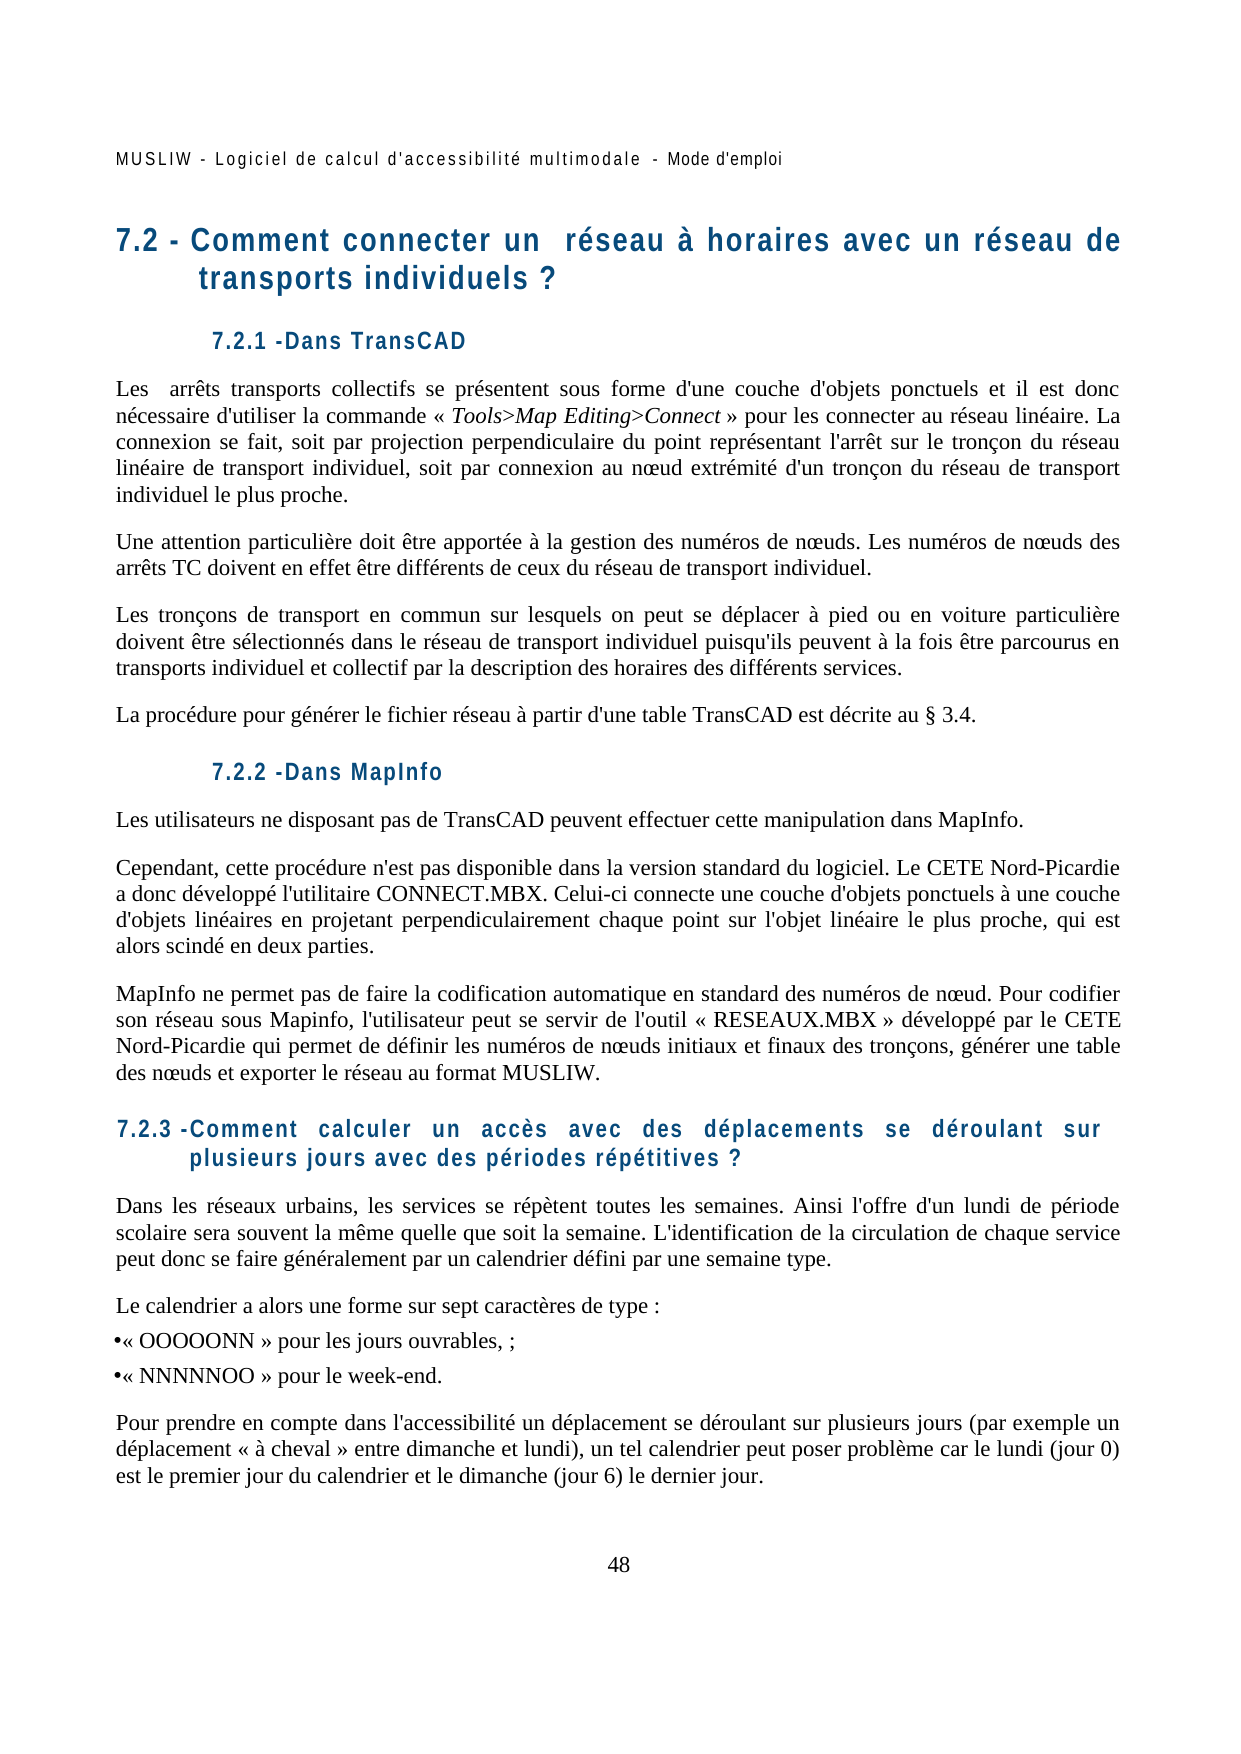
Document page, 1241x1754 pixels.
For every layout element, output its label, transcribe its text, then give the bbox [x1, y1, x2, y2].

list « NNNNNOO » pour le week-end. [114, 1362, 1127, 1388]
subtitle Dans TransCAD [211, 326, 1122, 354]
subtitle Comment calculer un accès avec des déplacements se déroulant sur plusieurs jours avec des périodes répétitives ? [116, 1114, 1122, 1172]
text Les utilisateurs ne disposant pas de TransCAD peuvent effectuer cette manipulation dans MapInfo. [116, 806, 1122, 833]
subtitle Comment connecter un réseau à horaires avec un réseau de transports individuels ? [116, 220, 1122, 297]
text MapInfo ne permet pas de faire la codification automatique en standard des numéros de nœud. Pour codifier son réseau sous Mapinfo, l'utilisateur peut se servir de l'outil « RESEAUX.MBX » développé par le CETE Nord-Picardie qui permet de définir les numéros de nœuds initiaux et finaux des tronçons, générer une table des nœuds et exporter le réseau au format MUSLIW. [116, 980, 1122, 1085]
text Le calendrier a alors une forme sur sept caractères de type : [116, 1292, 1122, 1319]
list « OOOOONN » pour les jours ouvrables, ; [114, 1327, 1127, 1353]
text La procédure pour générer le fichier réseau à partir d'une table TransCAD est décrite au § 3.4. [116, 701, 1122, 728]
text Pour prendre en compte dans l'accessibilité un déplacement se déroulant sur plusieurs jours (par exemple un déplacement « à cheval » entre dimanche et lundi), un tel calendrier peut poser problème car le lundi (jour 0) est le premier jour du calendrier et le dimanche (jour 6) le dernier jour. [116, 1409, 1122, 1488]
text Cependant, cette procédure n'est pas disponible dans la version standard du logiciel. Le CETE Nord-Picardie a donc développé l'utilitaire CONNECT.MBX. Celui-ci connecte une couche d'objets ponctuels à une couche d'objets linéaires en projetant perpendiculairement chaque point sur l'objet linéaire le plus proche, qui est alors scindé en deux parties. [116, 853, 1122, 959]
text Les arrêts transports collectifs se présentent sous forme d'une couche d'objets ponctuels et il est donc nécessaire d'utiliser la commande « Tools>Map Editing>Connect » pour les connecter au réseau linéaire. La connexion se fait, soit par projection perpendiculaire du point représentant l'arrêt sur le tronçon du réseau linéaire de transport individuel, soit par connexion au nœud extrémité d'un tronçon du réseau de transport individuel le plus proche. [116, 375, 1122, 507]
subtitle Dans MapInfo [211, 757, 1122, 786]
text Une attention particulière doit être apportée à la gestion des numéros de nœuds. Les numéros de nœuds des arrêts TC doivent en effet être différents de ceux du réseau de transport individuel. [116, 528, 1122, 581]
text Dans les réseaux urbains, les services se répètent toutes les semaines. Ainsi l'offre d'un lundi de période scolaire sera souvent la même quelle que soit la semaine. L'identification de la circulation de chaque service peut donc se faire généralement par un calendrier défini par une semaine type. [116, 1192, 1122, 1272]
text Les tronçons de transport en commun sur lesquels on peut se déplacer à pied ou en voiture particulière doivent être sélectionnés dans le réseau de transport individuel puisqu'ils peuvent à la fois être parcourus en transports individuel et collectif par la description des horaires des différents services. [116, 601, 1122, 681]
